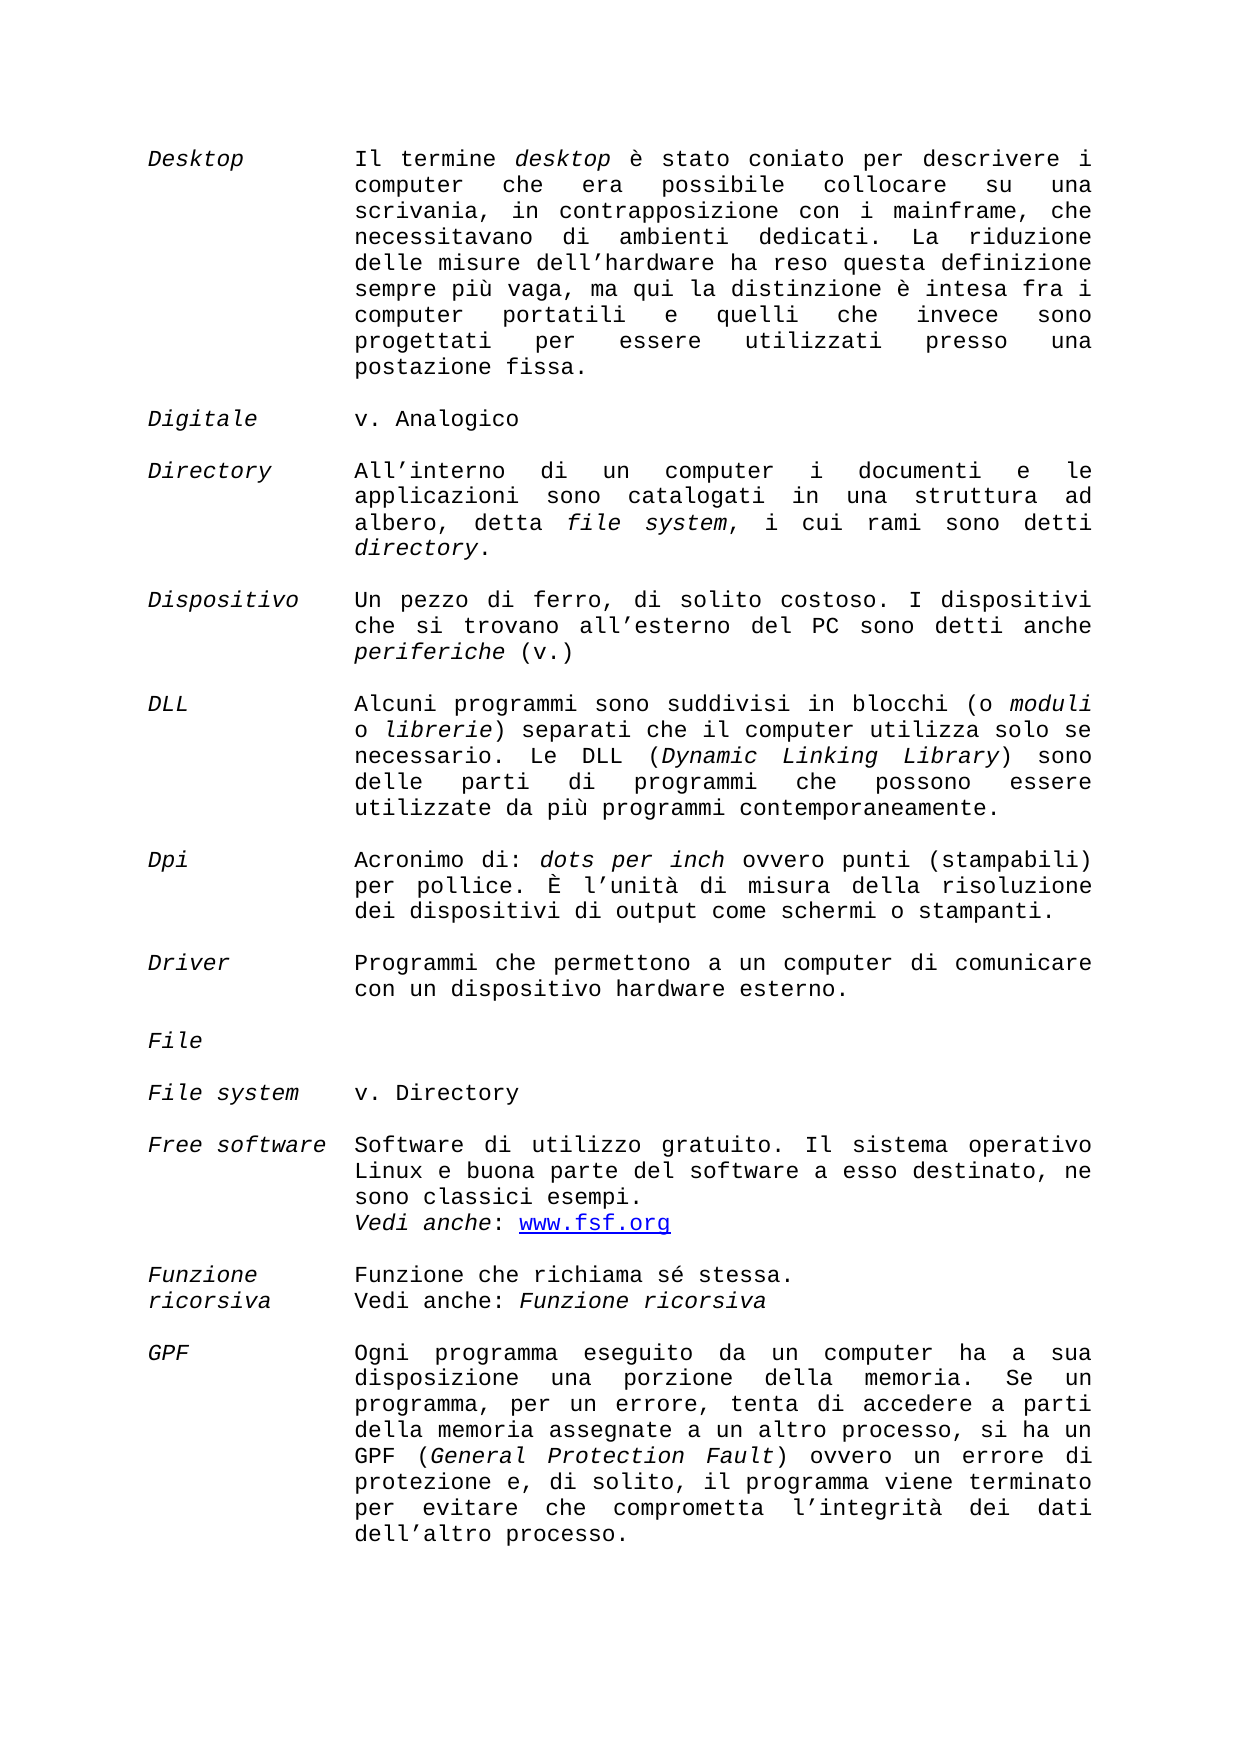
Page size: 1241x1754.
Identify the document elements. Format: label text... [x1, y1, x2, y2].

table_cell Desktop [140, 148, 347, 407]
table_cell v. Directory [347, 1081, 1100, 1133]
table_cell Il termine desktop è stato coniato per descrivere i computer che era possibile collocare su una scrivania, in contrapposizione con i mainframe, che necessitavano di ambienti dedicati. La riduzione delle misure dell’hardware ha reso questa definizione sempre più vaga, ma qui la distinzione è intesa fra i computer portatili e quelli che invece sono progettati per essere utilizzati presso una postazione fissa. [347, 148, 1100, 407]
table_cell Driver [140, 952, 347, 1029]
table_cell Un pezzo di ferro, di solito costoso. I dispositivi che si trovano all’esterno del PC sono detti anche periferiche (v.) [347, 589, 1100, 692]
table_cell Programmi che permettono a un computer di comunicare con un dispositivo hardware esterno. [347, 952, 1100, 1029]
table_cell Dpi [140, 848, 347, 952]
table_cell Digitale [140, 407, 347, 459]
table_cell v. Analogico [347, 407, 1100, 459]
table_cell DLL [140, 693, 347, 848]
table_cell Directory [140, 459, 347, 589]
table_cell File system [140, 1081, 347, 1133]
table_cell [347, 1030, 1100, 1081]
table_cell Alcuni programmi sono suddivisi in blocchi (o moduli o librerie) separati che il computer utilizza solo se necessario. Le DLL (Dynamic Linking Library) sono delle parti di programmi che possono essere utilizzate da più programmi contemporaneamente. [347, 693, 1100, 848]
table_cell Acronimo di: dots per inch ovvero punti (stampabili) per pollice. È l’unità di misura della risoluzione dei dispositivi di output come schermi o stampanti. [347, 848, 1100, 952]
table_cell Free software [140, 1133, 347, 1263]
table_cell Dispositivo [140, 589, 347, 692]
table_cell All’interno di un computer i documenti e le applicazioni sono catalogati in una struttura ad albero, detta file system, i cui rami sono detti directory. [347, 459, 1100, 589]
table_cell File [140, 1030, 347, 1081]
table_cell Funzione che richiama sé stessa. Vedi anche: Funzione ricorsiva [347, 1263, 1100, 1341]
table_cell Funzione ricorsiva [140, 1263, 347, 1341]
table_cell Ogni programma eseguito da un computer ha a sua disposizione una porzione della memoria. Se un programma, per un errore, tenta di accedere a parti della memoria assegnate a un altro processo, si ha un GPF (General Protection Fault) ovvero un errore di protezione e, di solito, il programma viene terminato per evitare che comprometta l’integrità dei dati dell’altro processo. [347, 1341, 1100, 1574]
table_cell GPF [140, 1341, 347, 1574]
table_cell Software di utilizzo gratuito. Il sistema operativo Linux e buona parte del software a esso destinato, ne sono classici esempi. Vedi anche: www.fsf.org [347, 1133, 1100, 1263]
